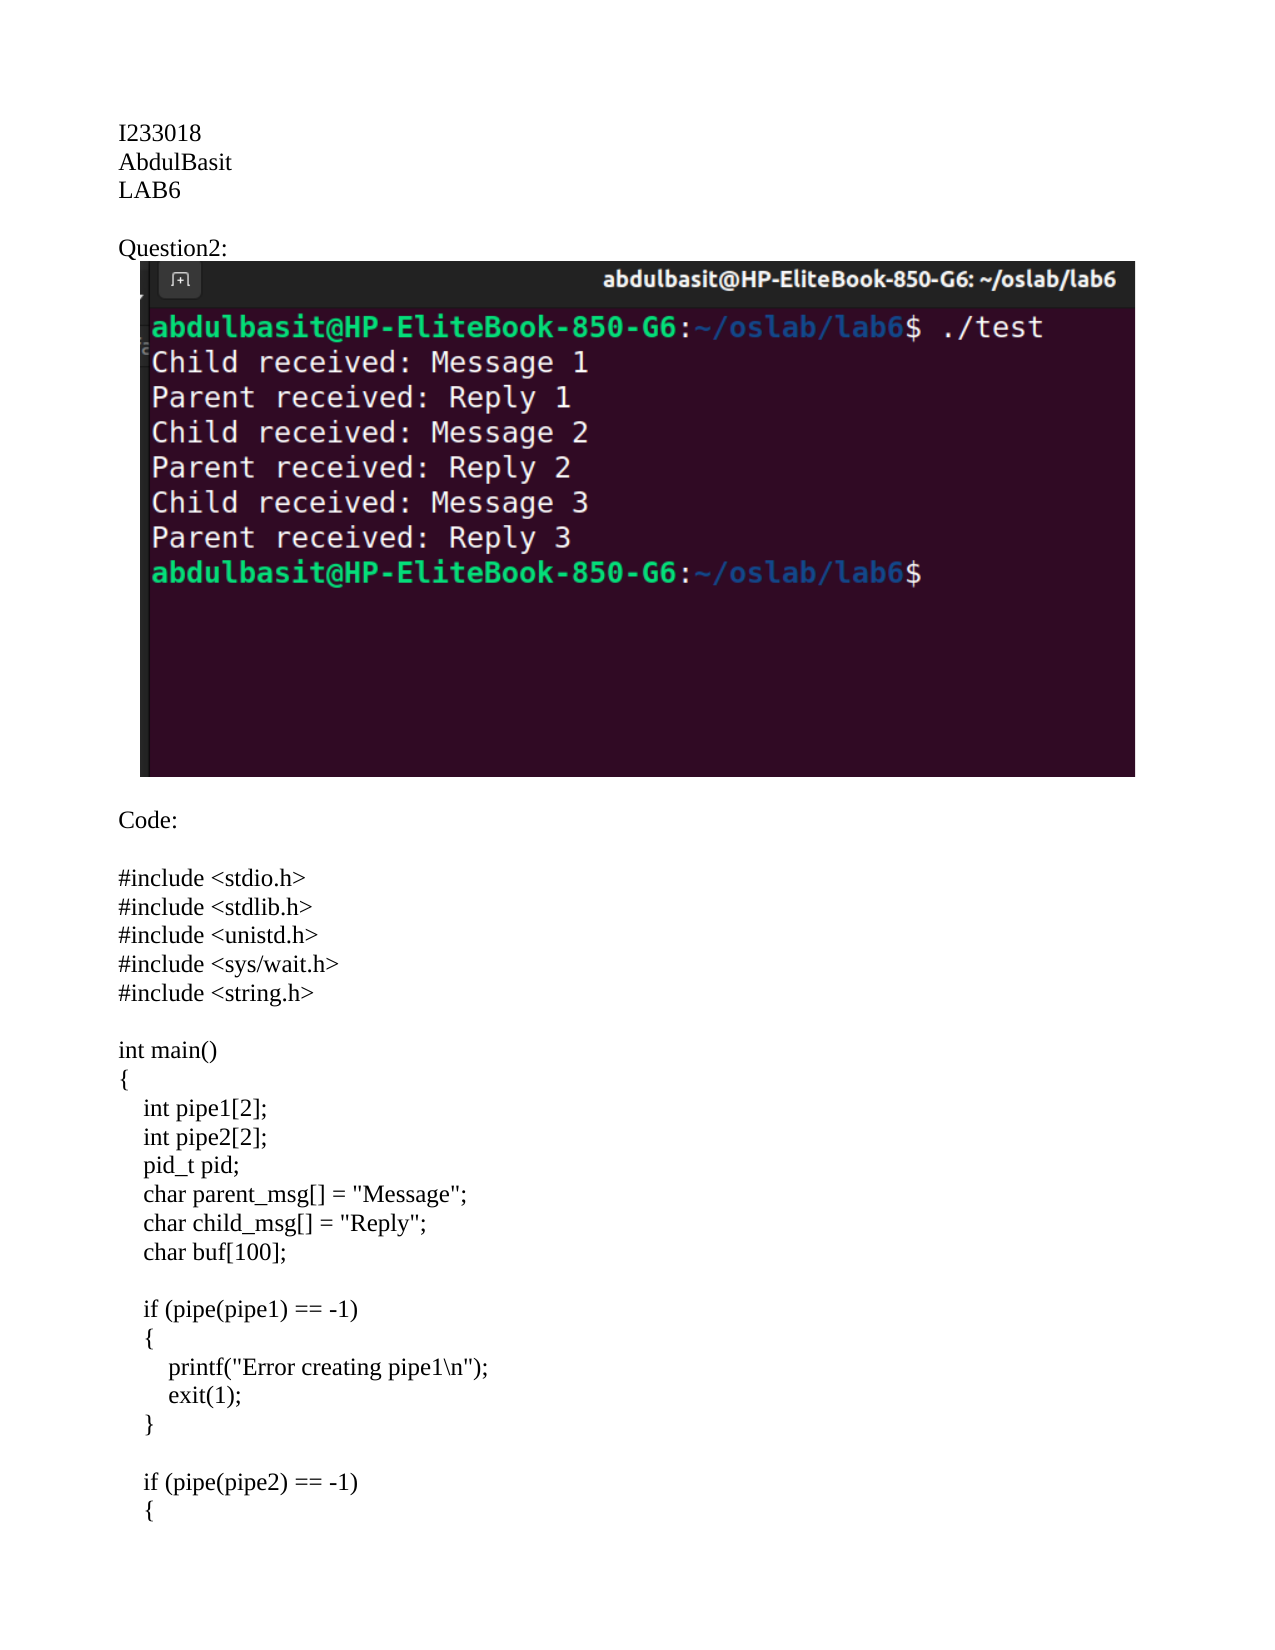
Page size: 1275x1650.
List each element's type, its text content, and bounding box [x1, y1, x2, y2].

text #include <unistd.h> [118, 921, 1157, 949]
text { [118, 1496, 1157, 1524]
text I233018 [118, 118, 1157, 147]
text char parent_msg[] = "Message"; [118, 1179, 1157, 1208]
text printf("Error creating pipe1\n"); [118, 1352, 1157, 1381]
text AbdulBasit [118, 147, 1157, 176]
text int main() [118, 1036, 1157, 1064]
text #include <sys/wait.h> [118, 949, 1157, 978]
text if (pipe(pipe1) == -1) [118, 1294, 1157, 1323]
text { [118, 1064, 1157, 1093]
text #include <string.h> [118, 978, 1157, 1007]
text int pipe2[2]; [118, 1122, 1157, 1151]
text int pipe1[2]; [118, 1093, 1157, 1122]
picture [140, 261, 1136, 777]
text LAB6 [118, 176, 1157, 204]
text Code: [118, 806, 1157, 834]
text #include <stdio.h> [118, 863, 1157, 892]
text #include <stdlib.h> [118, 892, 1157, 921]
text char buf[100]; [118, 1237, 1157, 1266]
text char child_msg[] = "Reply"; [118, 1208, 1157, 1237]
text pid_t pid; [118, 1151, 1157, 1179]
text { [118, 1323, 1157, 1352]
text exit(1); [118, 1381, 1157, 1409]
text Question2: [118, 233, 1157, 262]
text } [118, 1409, 1157, 1438]
text if (pipe(pipe2) == -1) [118, 1467, 1157, 1496]
